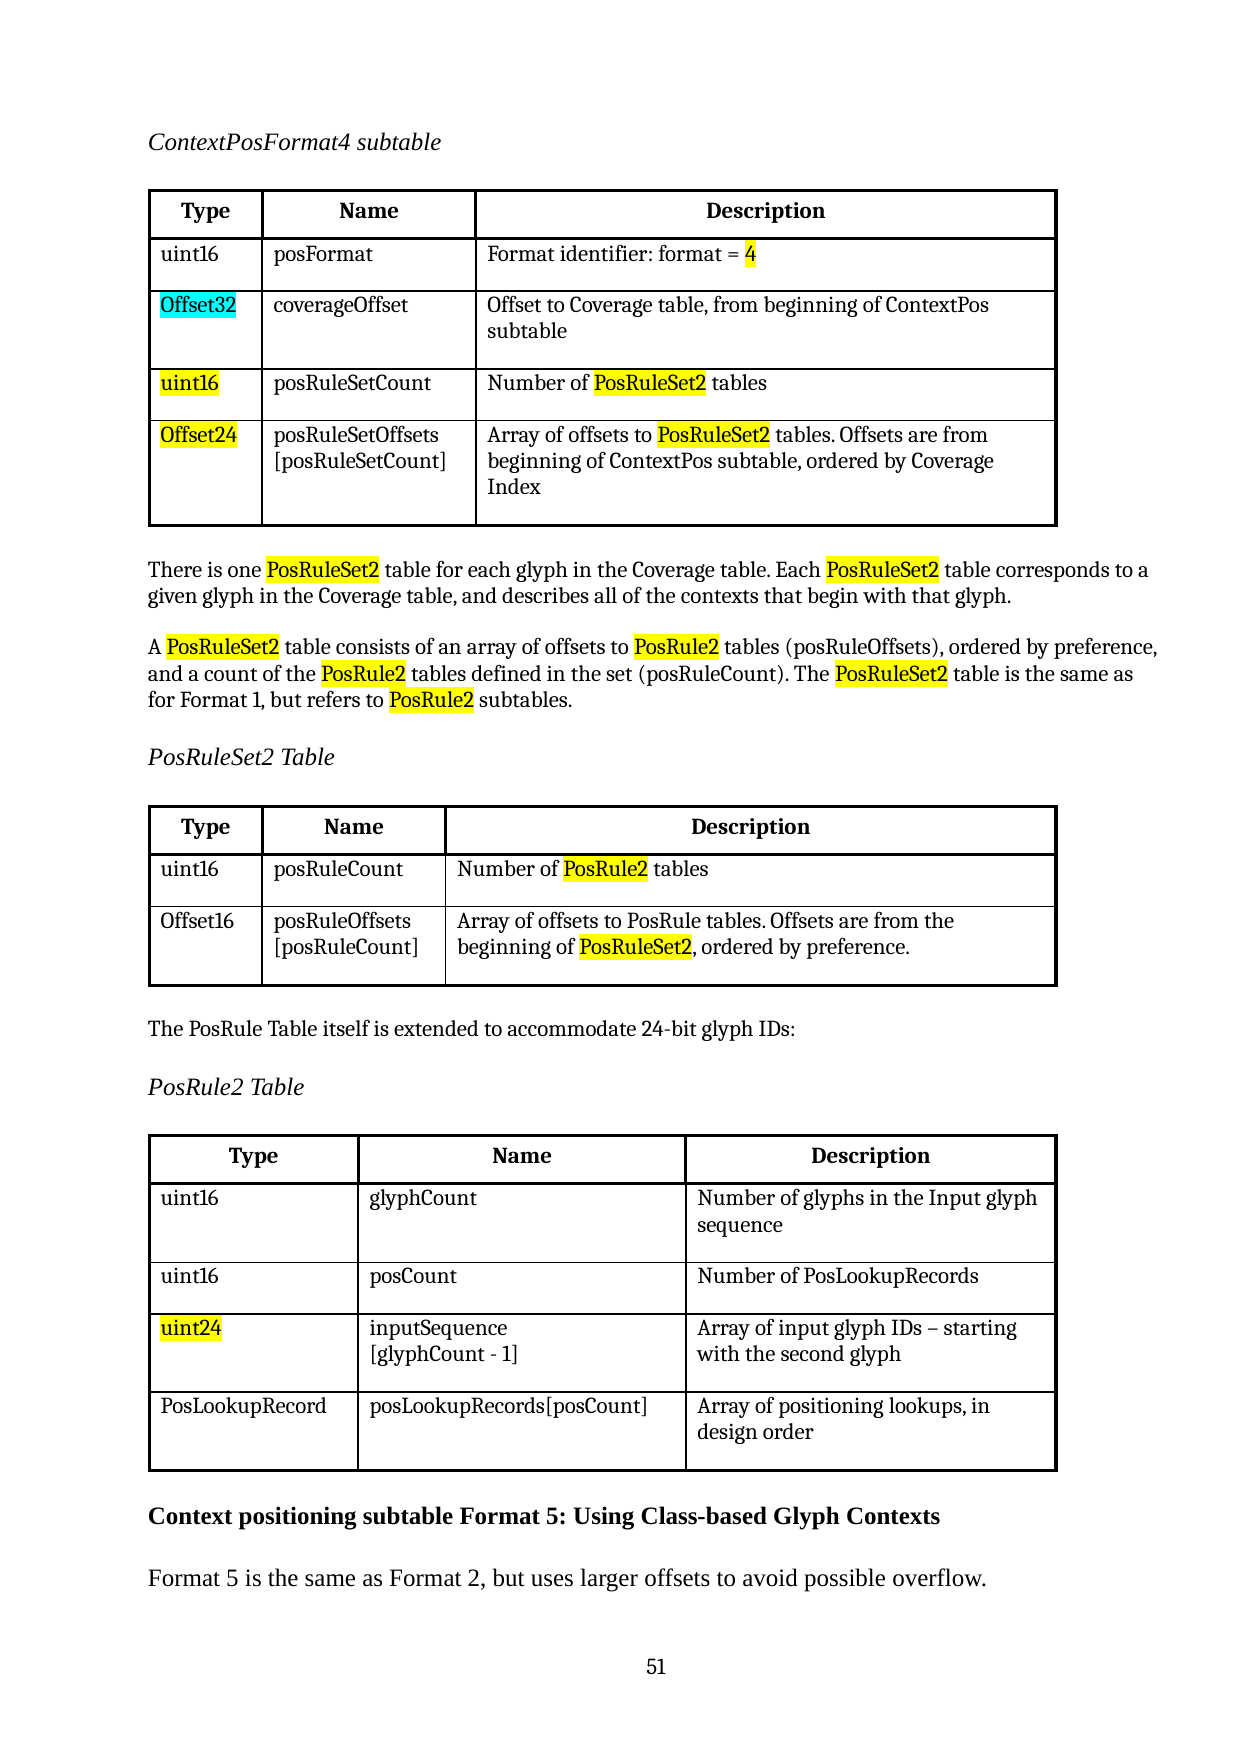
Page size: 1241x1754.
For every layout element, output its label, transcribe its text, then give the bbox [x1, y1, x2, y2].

table_cell Array of offsets to PosRuleSet2 tables. Offsets are from beginning of ContextPos subtable, ordered by Coverage Index [477, 421, 1054, 524]
table_cell coverageOffset [263, 292, 475, 368]
table_cell uint16 [151, 1263, 357, 1313]
text ContextPosFormat4 subtable [148, 127, 1163, 156]
text There is one PosRuleSet2 table for each glyph in the Coverage table. Each PosRuleSet2 table corresponds to a given glyph in the Coverage table, and describes all of the contexts that begin with that glyph. [148, 556, 1163, 609]
table_cell posFormat [263, 240, 475, 290]
table_cell uint16 [151, 240, 261, 290]
table_cell posRuleCount [263, 856, 445, 906]
table_header Name [264, 192, 474, 237]
table_cell uint16 [151, 1185, 357, 1261]
table_cell Array of offsets to PosRule tables. Offsets are from the beginning of PosRuleSet2, ordered by preference. [446, 907, 1054, 984]
table_cell inputSequence [glyphCount - 1] [359, 1315, 685, 1391]
table_cell Number of PosRule2 tables [446, 856, 1054, 906]
table_cell Number of PosLookupRecords [687, 1263, 1054, 1313]
table_cell posLookupRecords[posCount] [359, 1393, 685, 1469]
text PosRuleSet2 Table [148, 742, 1163, 771]
table_cell Offset24 [151, 421, 261, 524]
table_cell uint16 [151, 370, 261, 420]
table_header Name [264, 808, 444, 853]
table_cell Format identifier: format = 4 [477, 240, 1054, 290]
text Format 5 is the same as Format 2, but uses larger offsets to avoid possible overflow. [148, 1563, 1163, 1592]
table_cell posRuleSetCount [263, 370, 475, 420]
table_cell Offset32 [151, 292, 261, 368]
table_header Type [151, 808, 261, 853]
table_cell PosLookupRecord [151, 1393, 357, 1469]
text PosRule2 Table [148, 1072, 1163, 1100]
table_header Type [151, 192, 261, 237]
table_cell glyphCount [359, 1185, 685, 1261]
text The PosRule Table itself is extended to accommodate 24-bit glyph IDs: [148, 1016, 1163, 1042]
table_cell uint24 [151, 1315, 357, 1391]
table_cell Number of PosRuleSet2 tables [477, 370, 1054, 420]
table_cell Offset to Coverage table, from beginning of ContextPos subtable [477, 292, 1054, 368]
table_header Description [477, 192, 1054, 237]
table_cell Number of glyphs in the Input glyph sequence [687, 1185, 1054, 1261]
table_cell Offset16 [151, 907, 261, 984]
table_cell posRuleOffsets [posRuleCount] [263, 907, 445, 984]
text A PosRuleSet2 table consists of an array of offsets to PosRule2 tables (posRuleOffsets), ordered by preference, and a count of the PosRule2 tables defined in the set (posRuleCount). The PosRuleSet2 table is the same as for Format 1, but refers to PosRule2 subtables. [148, 634, 1163, 713]
table_cell posRuleSetOffsets [posRuleSetCount] [263, 421, 475, 524]
table_cell Array of positioning lookups, in design order [687, 1393, 1054, 1469]
text Context positioning subtable Format 5: Using Class-based Glyph Contexts [148, 1501, 1163, 1530]
table_header Description [447, 808, 1054, 853]
table_header Type [151, 1137, 357, 1182]
table_header Description [687, 1137, 1054, 1182]
table_header Name [360, 1137, 684, 1182]
table_cell uint16 [151, 856, 261, 906]
table_cell Array of input glyph IDs – starting with the second glyph [687, 1315, 1054, 1391]
table_cell posCount [359, 1263, 685, 1313]
